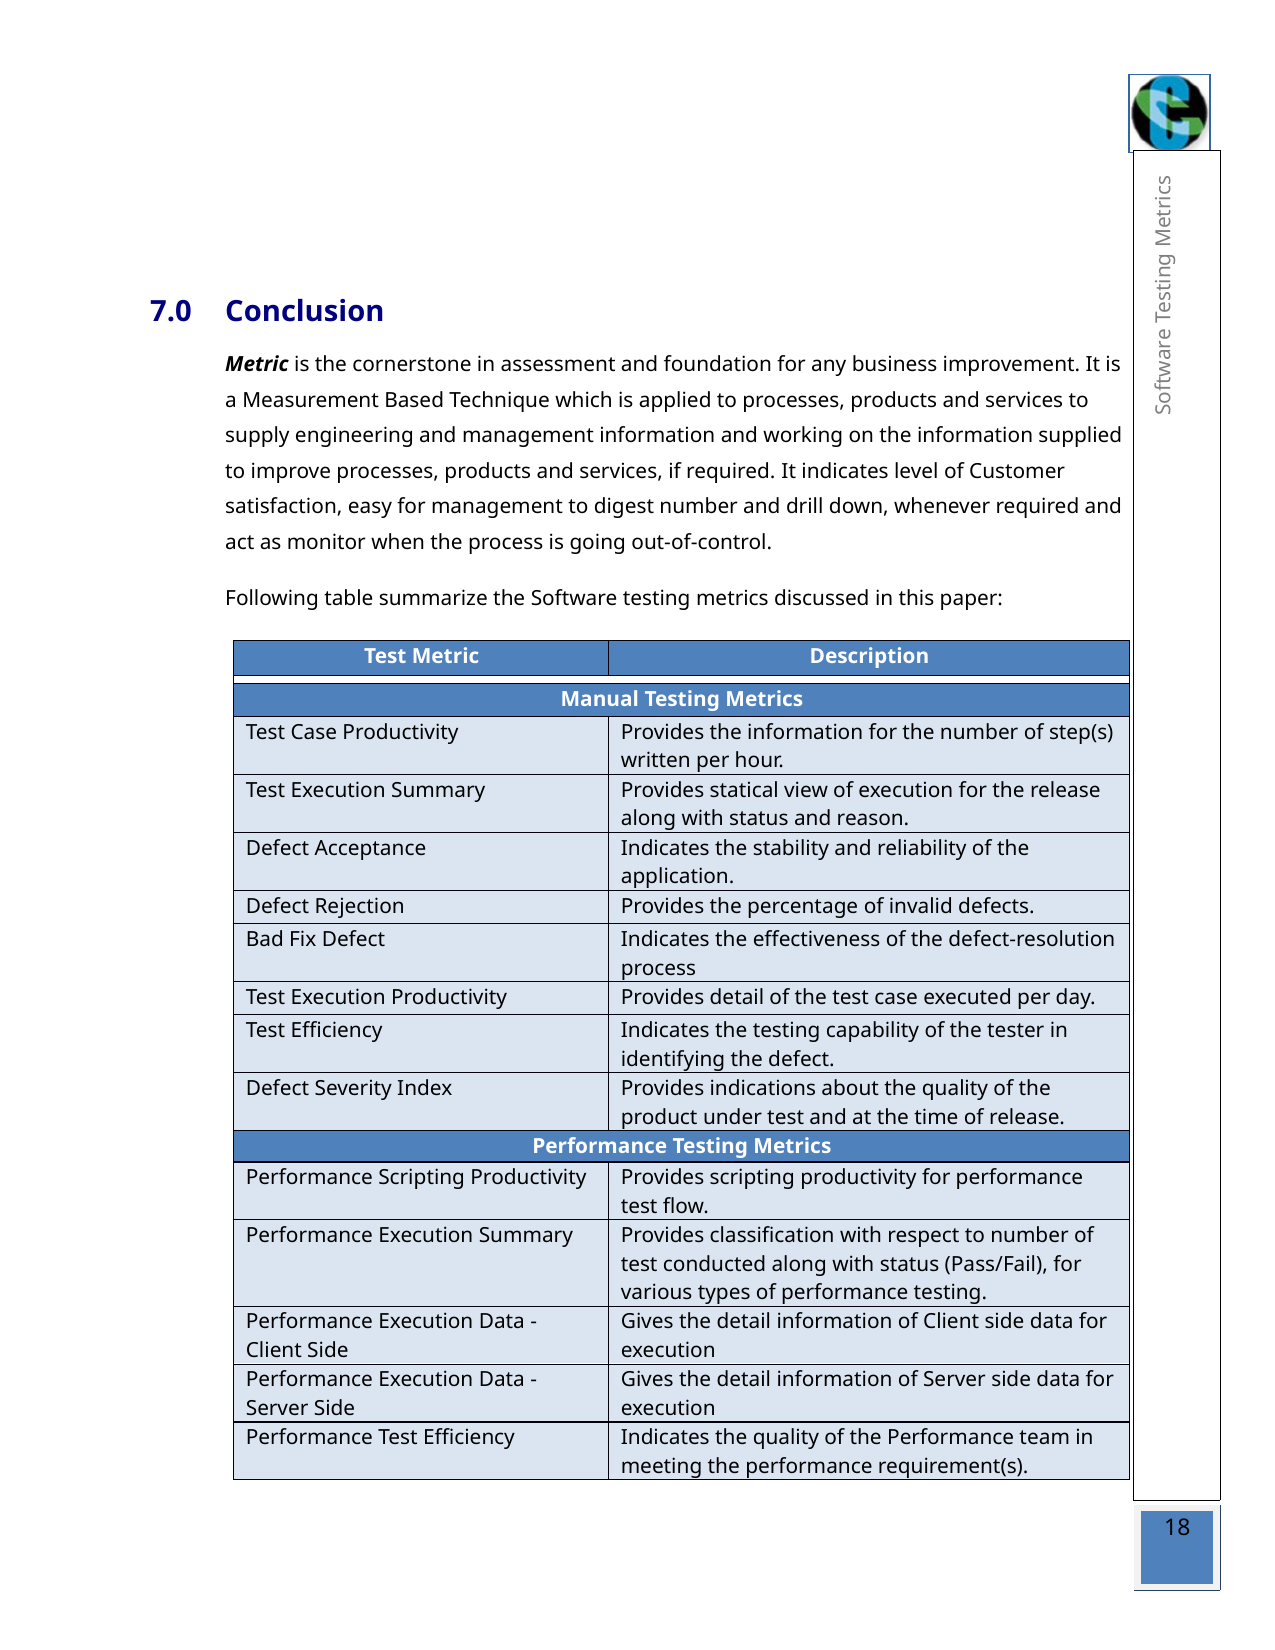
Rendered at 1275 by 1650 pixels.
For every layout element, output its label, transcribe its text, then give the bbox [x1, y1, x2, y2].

table_cell Gives the detail information of Server side data for execution [609, 1365, 1129, 1421]
table_cell Gives the detail information of Client side data for execution [609, 1307, 1129, 1363]
table_cell Defect Acceptance [234, 833, 608, 890]
table_cell Indicates the stability and reliability of the application. [609, 833, 1129, 890]
table_cell Provides the information for the number of step(s) written per hour. [609, 717, 1129, 774]
table_cell Performance Execution Summary [234, 1220, 608, 1306]
table_cell Provides indications about the quality of the product under test and at the time of release. [609, 1073, 1129, 1130]
table_cell Test Execution Productivity [234, 982, 608, 1014]
table_cell Performance Test Efficiency [234, 1423, 608, 1479]
table_header Test Metric [234, 641, 608, 675]
table_cell Defect Severity Index [234, 1073, 608, 1130]
table_cell Performance Execution Data - Server Side [234, 1365, 608, 1421]
table_cell Performance Scripting Productivity [234, 1163, 608, 1219]
table_cell Provides scripting productivity for performance test flow. [609, 1163, 1129, 1219]
table_cell [234, 676, 1129, 683]
table_cell Provides classification with respect to number of test conducted along with status (Pass/Fail), for various types of performance testing. [609, 1220, 1129, 1306]
table_cell Provides statical view of execution for the release along with status and reason. [609, 775, 1129, 832]
table_cell Test Execution Summary [234, 775, 608, 832]
text Metric is the cornerstone in assessment and foundation for any business improvement. It is a Measurement Based Technique which is applied to processes, products and services to supply engineering and management information and working on the information supplied to improve processes, products and services, if required. It indicates level of Customer satisfaction, easy for management to digest number and drill down, whenever required and act as monitor when the process is going out-of-control. [225, 349, 1125, 556]
table_cell Performance Execution Data - Client Side [234, 1307, 608, 1363]
table_cell Manual Testing Metrics [234, 684, 1129, 716]
table_cell Provides detail of the test case executed per day. [609, 982, 1129, 1014]
table_header Description [609, 641, 1129, 675]
text Following table summarize the Software testing metrics discussed in this paper: [225, 583, 1125, 612]
subtitle Conclusion [150, 290, 1125, 330]
table_cell Performance Testing Metrics [234, 1131, 1129, 1161]
table_cell Indicates the effectiveness of the defect-resolution process [609, 924, 1129, 981]
table_cell Indicates the quality of the Performance team in meeting the performance requirement(s). [609, 1423, 1129, 1479]
table_cell Test Case Productivity [234, 717, 608, 774]
table_cell Bad Fix Defect [234, 924, 608, 981]
picture [1130, 75, 1209, 152]
table_cell Indicates the testing capability of the tester in identifying the defect. [609, 1015, 1129, 1072]
table_cell Defect Rejection [234, 891, 608, 923]
table_cell Test Efficiency [234, 1015, 608, 1072]
table_cell Provides the percentage of invalid defects. [609, 891, 1129, 923]
